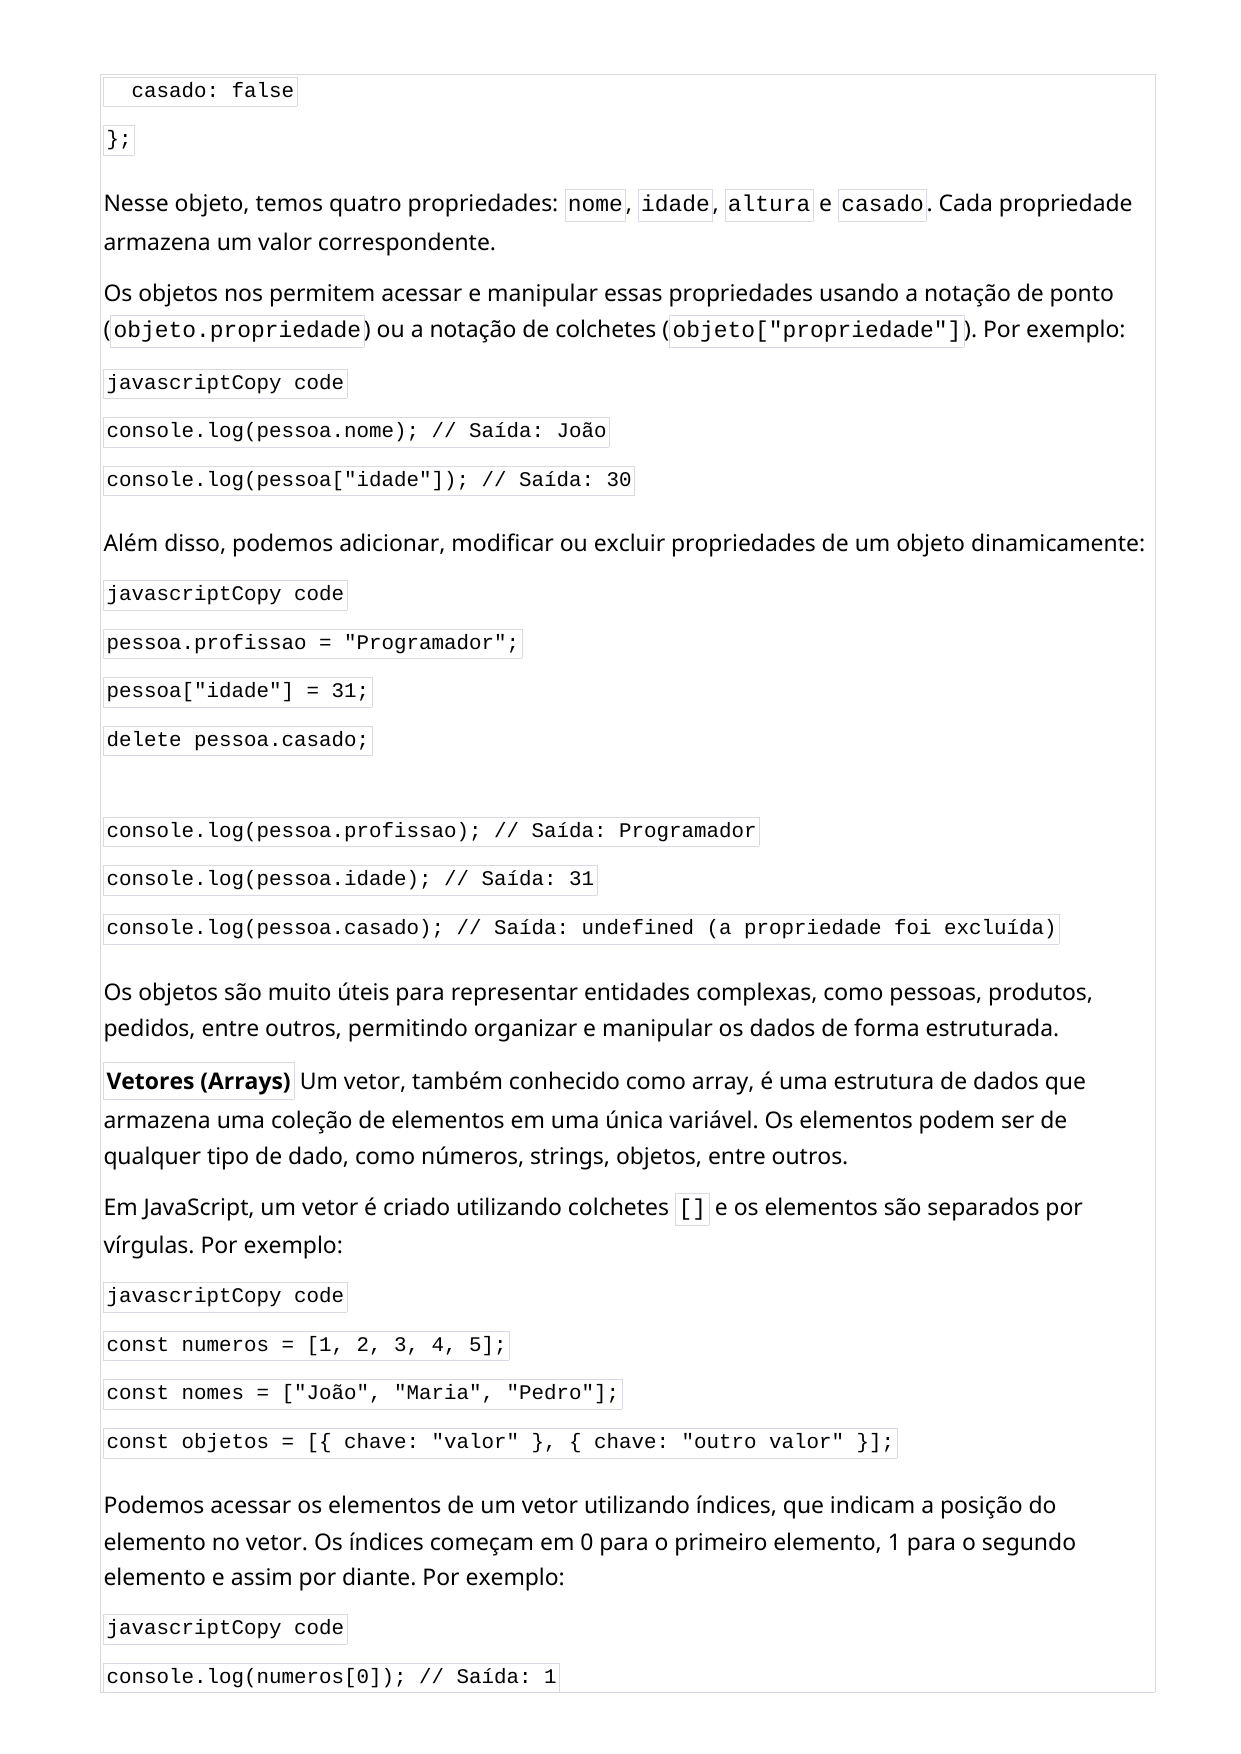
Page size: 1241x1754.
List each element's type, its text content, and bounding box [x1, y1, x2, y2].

text Os objetos são muito úteis para representar entidades complexas, como pessoas, produtos, pedidos, entre outros, permitindo organizar e manipular os dados de forma estruturada. [101, 972, 1155, 1043]
text console.log(pessoa.idade); // Saída: 31 [101, 862, 1155, 895]
text Nesse objeto, temos quatro propriedades: nome, idade, altura e casado. Cada propriedade armazena um valor correspondente. [101, 184, 1155, 257]
text }; [101, 122, 1155, 155]
text javascriptCopy code [101, 577, 1155, 610]
text Além disso, podemos adicionar, modificar ou excluir propriedades de um objeto dinamicamente: [101, 524, 1155, 559]
text const numeros = [1, 2, 3, 4, 5]; [101, 1328, 1155, 1360]
text Em JavaScript, um vetor é criado utilizando colchetes [] e os elementos são separados por vírgulas. Por exemplo: [101, 1187, 1155, 1261]
text javascriptCopy code [101, 1279, 1155, 1312]
text console.log(pessoa["idade"]); // Saída: 30 [101, 463, 1155, 496]
text console.log(pessoa.casado); // Saída: undefined (a propriedade foi excluída) [101, 911, 1155, 944]
text Vetores (Arrays) Um vetor, também conhecido como array, é uma estrutura de dados que armazena uma coleção de elementos em uma única variável. Os elementos podem ser de qualquer tipo de dado, como números, strings, objetos, entre outros. [101, 1059, 1155, 1171]
text javascriptCopy code [101, 1611, 1155, 1644]
text const objetos = [{ chave: "valor" }, { chave: "outro valor" }]; [101, 1425, 1155, 1458]
text const nomes = ["João", "Maria", "Pedro"]; [101, 1376, 1155, 1409]
text console.log(pessoa.nome); // Saída: João [101, 414, 1155, 447]
text console.log(pessoa.profissao); // Saída: Programador [101, 814, 1155, 846]
text Os objetos nos permitem acessar e manipular essas propriedades usando a notação de ponto (objeto.propriedade) ou a notação de colchetes (objeto["propriedade"]). Por exemplo: [101, 273, 1155, 347]
text Podemos acessar os elementos de um vetor utilizando índices, que indicam a posição do elemento no vetor. Os índices começam em 0 para o primeiro elemento, 1 para o segundo elemento e assim por diante. Por exemplo: [101, 1486, 1155, 1593]
text casado: false [101, 75, 1155, 106]
text javascriptCopy code [101, 366, 1155, 398]
text console.log(numeros[0]); // Saída: 1 [101, 1659, 1155, 1692]
text pessoa.profissao = "Programador"; [101, 626, 1155, 658]
text pessoa["idade"] = 31; [101, 674, 1155, 707]
text delete pessoa.casado; [101, 723, 1155, 756]
